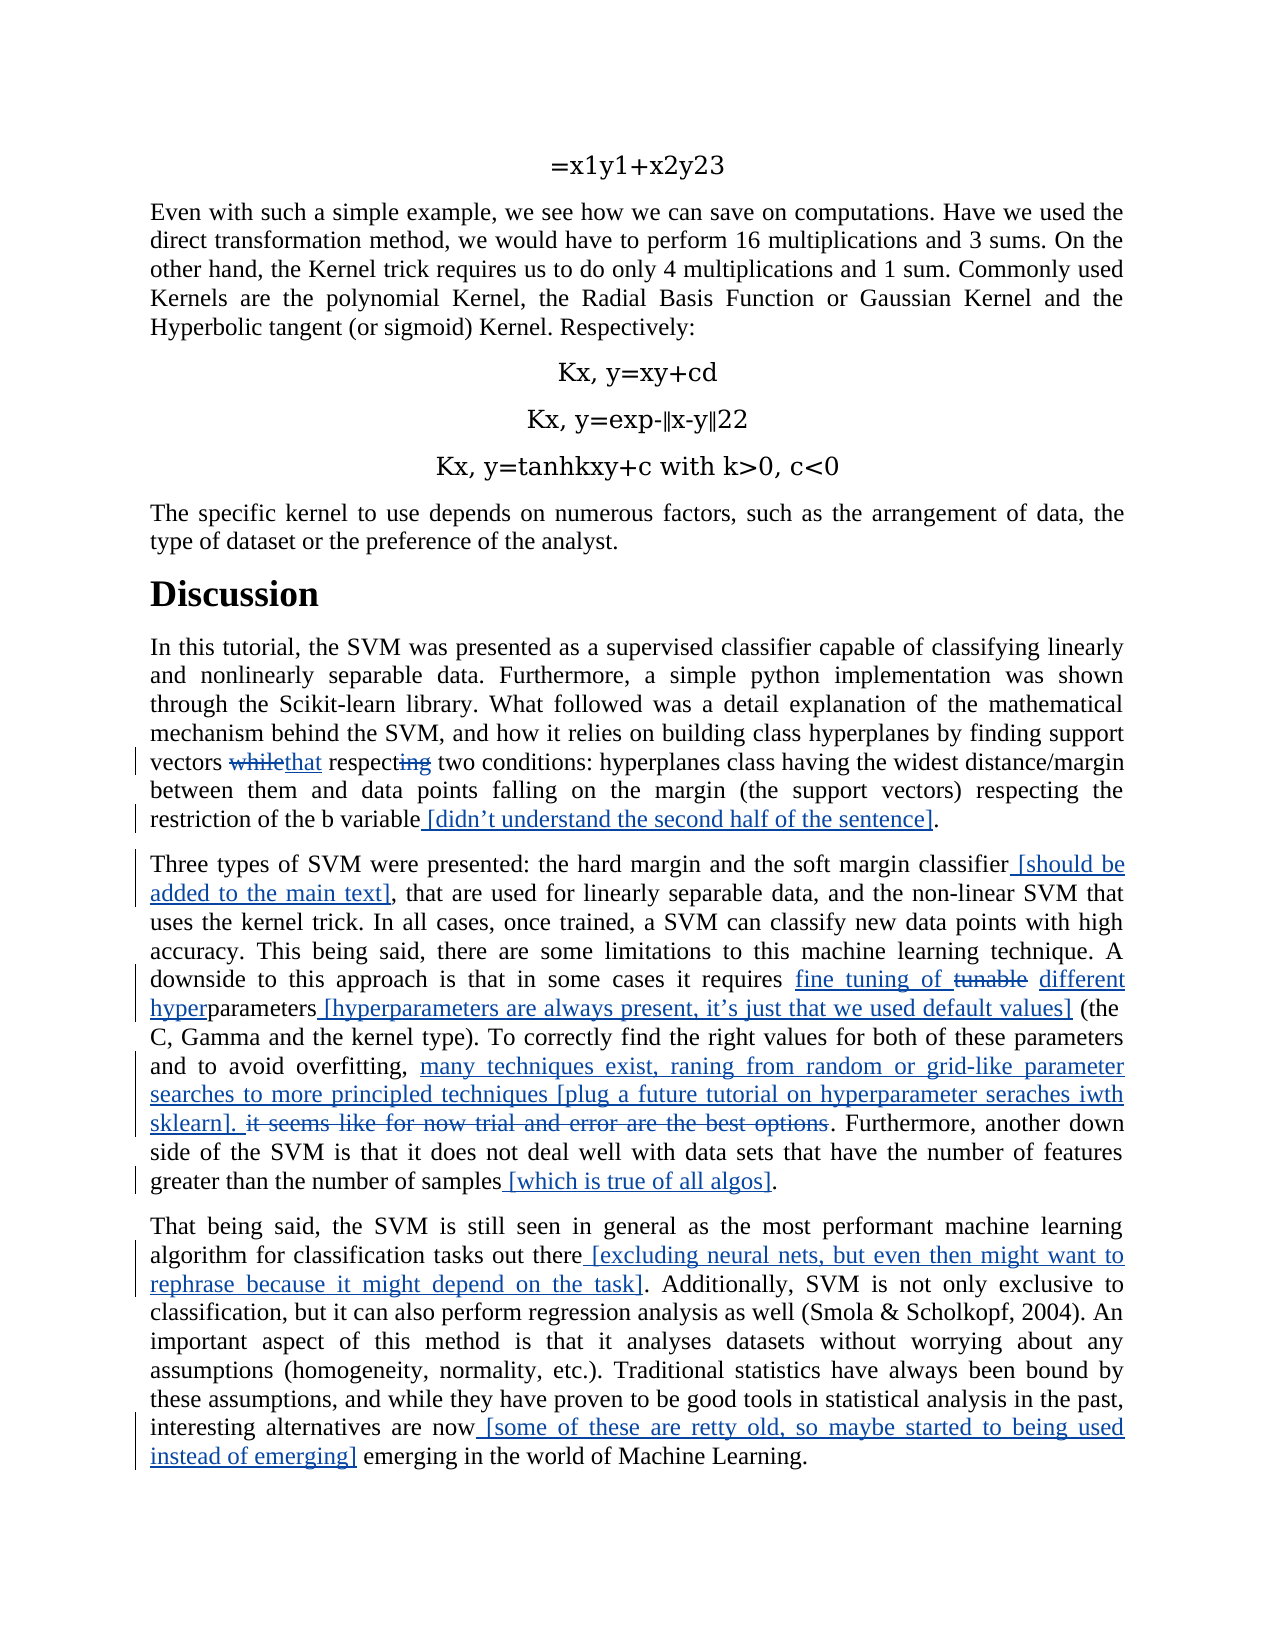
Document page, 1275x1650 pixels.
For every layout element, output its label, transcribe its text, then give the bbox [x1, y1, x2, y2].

text Kx, y=exp-‖x-y‖22 [150, 404, 1125, 434]
text Kx, y=xy+cd [150, 357, 1125, 387]
text In this tutorial, the SVM was presented as a supervised classifier capable of classifying linearly and nonlinearly separable data. Furthermore, a simple python implementation was shown through the Scikit-learn library. What followed was a detail explanation of the mathematical mechanism behind the SVM, and how it relies on building class hyperplanes by finding support vectors that respect two conditions: hyperplanes class having the widest distance/margin between them and data points falling on the margin (the support vectors) respecting the restriction of the b variable [didn’t understand the second half of the sentence]. [150, 632, 1125, 833]
text Three types of SVM were presented: the hard margin and the soft margin classifier [should be added to the main text], that are used for linearly separable data, and the non-linear SVM that uses the kernel trick. In all cases, once trained, a SVM can classify new data points with high accuracy. This being said, there are some limitations to this machine learning technique. A downside to this approach is that in some cases it requires fine tuning of different hyperparameters [hyperparameters are always present, it’s just that we used default values] (the C, Gamma and the kernel type). To correctly find the right values for both of these parameters and to avoid overfitting, many techniques exist, raning from random or grid-like parameter searches to more principled techniques [plug a future tutorial on hyperparameter seraches iwth sklearn]. . Furthermore, another down side of the SVM is that it does not deal well with data sets that have the number of features greater than the number of samples [which is true of all algos]. [150, 849, 1125, 1194]
text The specific kernel to use depends on numerous factors, such as the arrangement of data, the type of dataset or the preference of the analyst. [150, 498, 1125, 555]
text That being said, the SVM is still seen in general as the most performant machine learning algorithm for classification tasks out there [excluding neural nets, but even then might want to rephrase because it might depend on the task]. Additionally, SVM is not only exclusive to classification, but it can also perform regression analysis as well (Smola & Scholkopf, 2004). An important aspect of this method is that it analyses datasets without worrying about any assumptions (homogeneity, normality, etc.). Traditional statistics have always been bound by these assumptions, and while they have proven to be good tools in statistical analysis in the past, interesting alternatives are now [some of these are retty old, so maybe started to being used instead of emerging] emerging in the world of Machine Learning. [150, 1211, 1125, 1470]
text Discussion [150, 572, 1125, 615]
text =x1y1+x2y23 [150, 150, 1125, 180]
text Kx, y=tanhkxy+c with k>0, c<0 [150, 451, 1125, 481]
text Even with such a simple example, we see how we can save on computations. Have we used the direct transformation method, we would have to perform 16 multiplications and 3 sums. On the other hand, the Kernel trick requires us to do only 4 multiplications and 1 sum. Commonly used Kernels are the polynomial Kernel, the Radial Basis Function or Gaussian Kernel and the Hyperbolic tangent (or sigmoid) Kernel. Respectively: [150, 197, 1125, 340]
